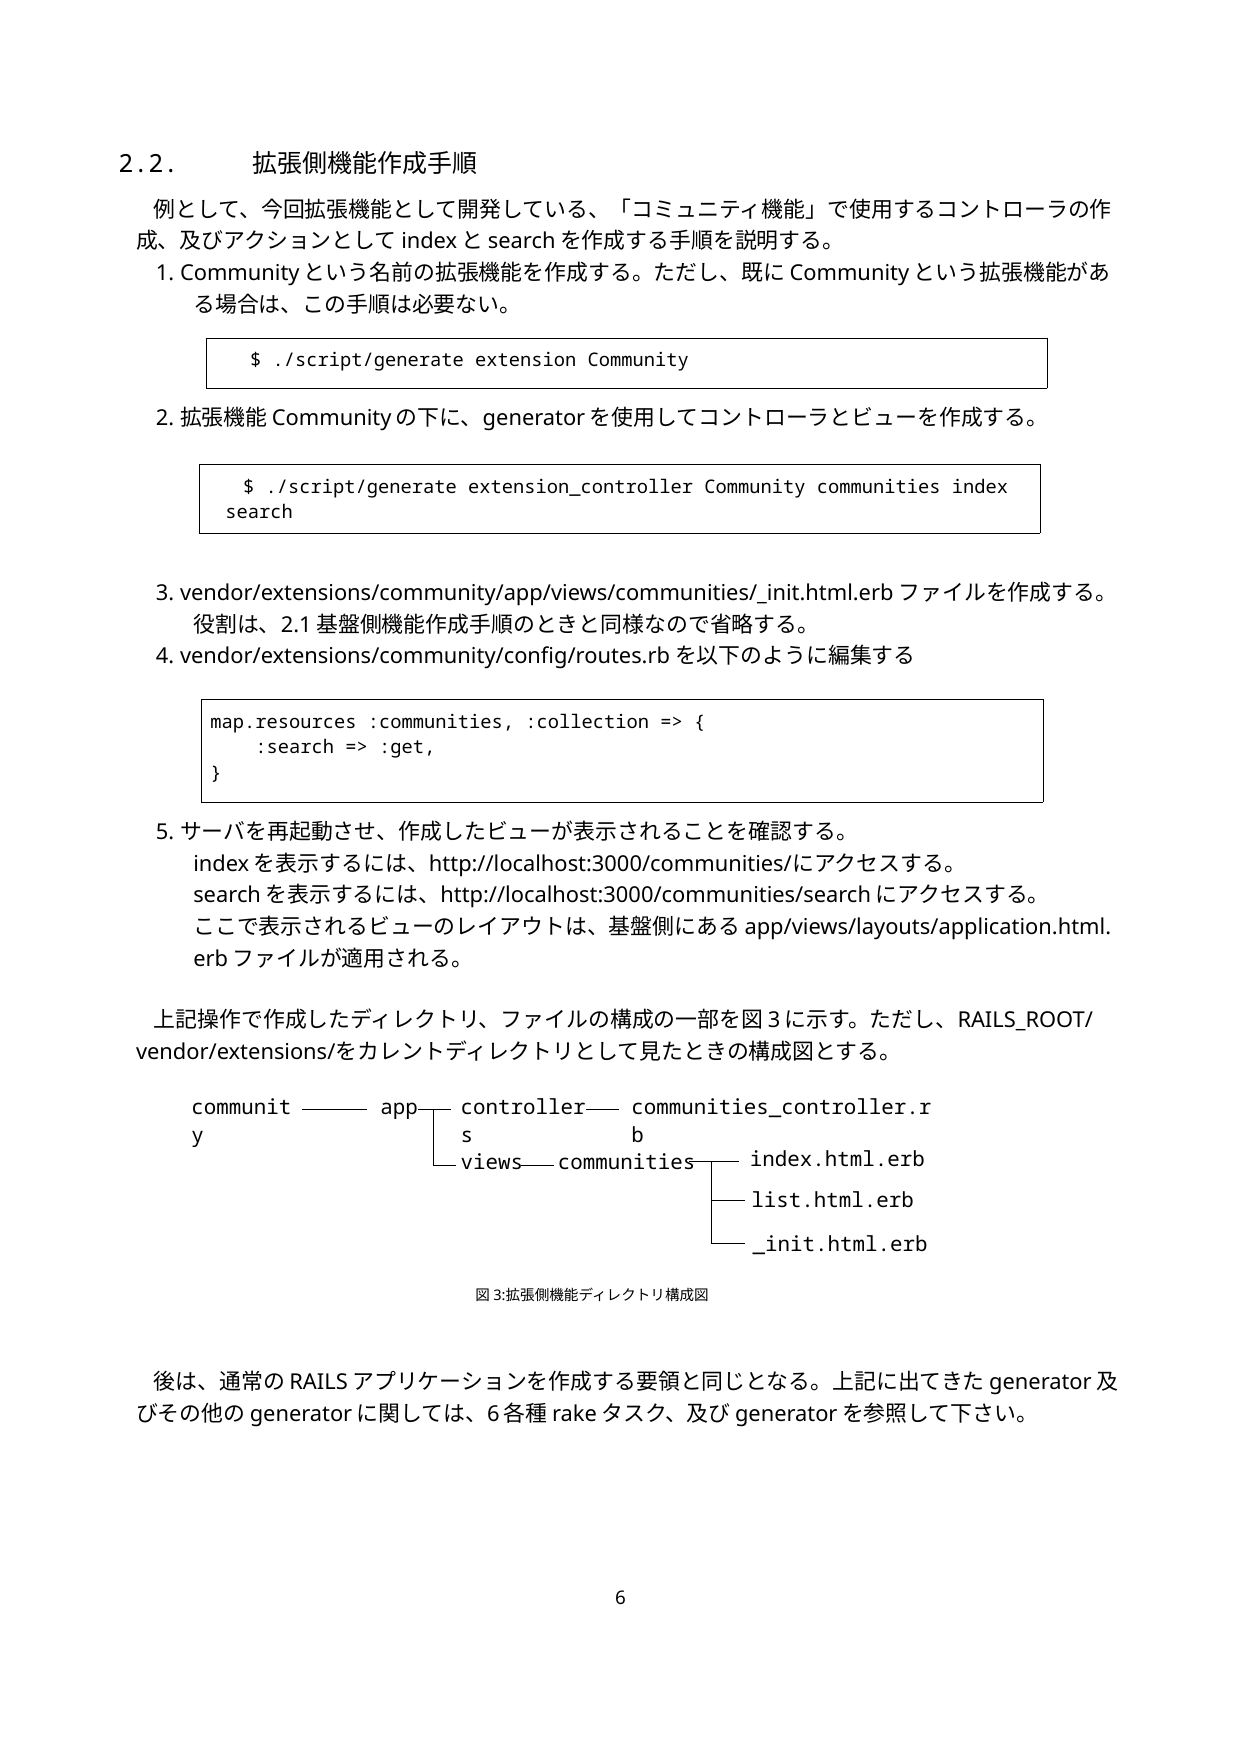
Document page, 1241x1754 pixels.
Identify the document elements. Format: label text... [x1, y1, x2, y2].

list :search => :get, [210, 734, 1034, 759]
text 後は、通常のRAILSアプリケーションを作成する要領と同じとなる。上記に出てきたgenerator及びその他のgeneratorに関しては、6各種rakeタスク、及びgeneratorを参照して下さい。 [136, 1364, 1122, 1427]
list $ ./script/generate extension Community [232, 346, 1038, 372]
list vendor/extensions/community/config/routes.rbを以下のように編集する [156, 638, 1122, 670]
list vendor/extensions/community/app/views/communities/_init.html.erbファイルを作成する。 役割は、2.1.基盤側機能作成手順のときと同様なので省略する。 [156, 575, 1122, 638]
list 拡張機能Communityの下に、generatorを使用してコントローラとビューを作成する。 [156, 319, 1122, 575]
text 図 3:拡張側機能ディレクトリ構成図 [169, 1284, 1015, 1305]
subtitle 拡張側機能作成手順 [118, 143, 1122, 179]
list [207, 339, 1047, 388]
list } [210, 759, 1034, 785]
text 上記操作で作成したディレクトリ、ファイルの構成の一部を図3に示す。ただし、RAILS_ROOT/vendor/extensions/をカレントディレクトリとして見たときの構成図とする。 [136, 1002, 1122, 1066]
list Communityという名前の拡張機能を作成する。ただし、既にCommunityという拡張機能がある場合は、この手順は必要ない。 [156, 255, 1122, 319]
list map.resources :communities, :collection => { [210, 708, 1034, 734]
list サーバを再起動させ、作成したビューが表示されることを確認する。 indexを表示するには、http://localhost:3000/communities/にアクセスする。 searchを表示するには、http://localhost:3000/communities/searchにアクセスする。 ここで表示されるビューのレイアウトは、基盤側にあるapp/views/layouts/application.html.erbファイルが適用される。 [156, 670, 1122, 973]
text 例として、今回拡張機能として開発している、「コミュニティ機能」で使用するコントローラの作成、及びアクションとしてindexとsearchを作成する手順を説明する。 [136, 192, 1122, 255]
list $ ./script/generate extension_controller Community communities index search [225, 473, 1031, 524]
list [202, 700, 1043, 802]
